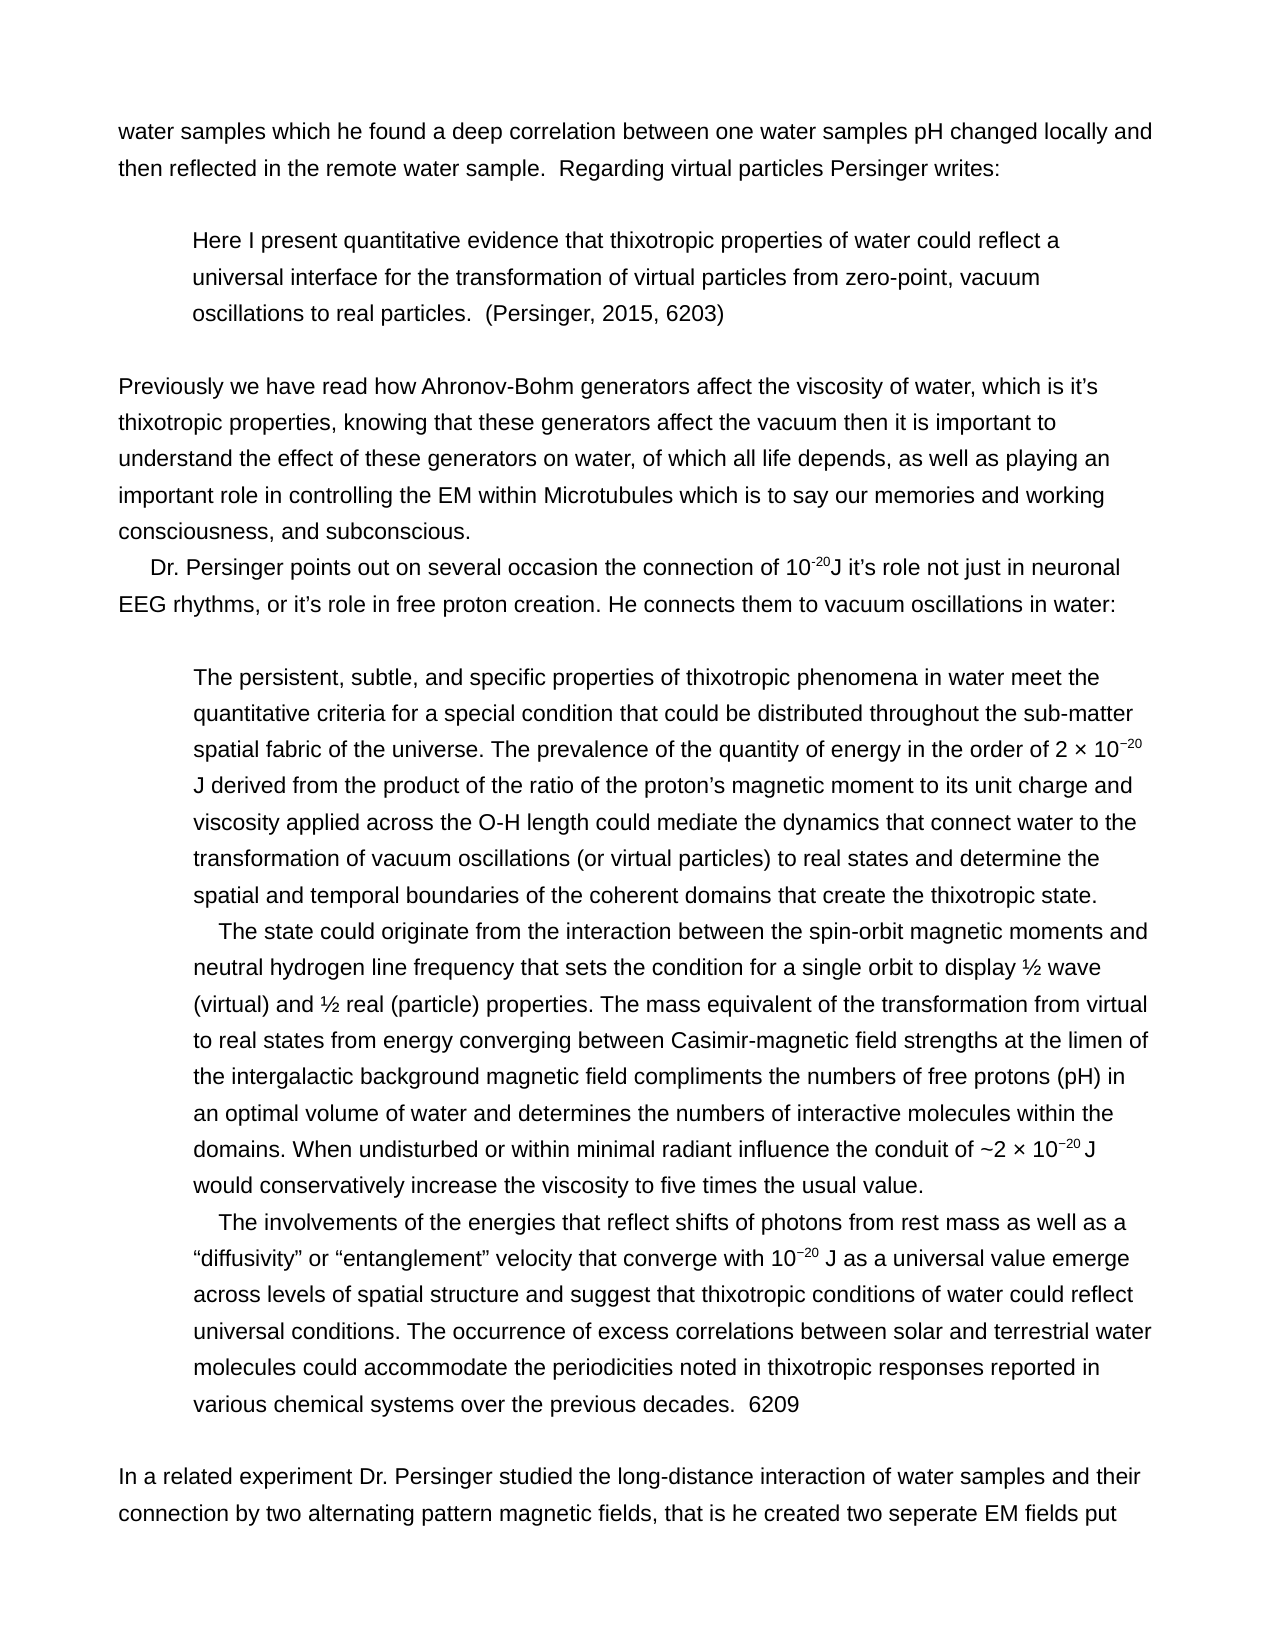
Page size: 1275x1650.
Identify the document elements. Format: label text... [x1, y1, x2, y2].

text Previously we have read how Ahronov-Bohm generators affect the viscosity of water, which is it’s thixotropic properties, knowing that these generators affect the vacuum then it is important to understand the effect of these generators on water, of which all life depends, as well as playing an important role in controlling the EM within Microtubules which is to say our memories and working consciousness, and subconscious. [118, 373, 1157, 544]
text The involvements of the energies that reflect shifts of photons from rest mass as well as a “diffusivity” or “entanglement” velocity that converge with 10−20 J as a universal value emerge across levels of spatial structure and suggest that thixotropic conditions of water could reflect universal conditions. The occurrence of excess correlations between solar and terrestrial water molecules could accommodate the periodicities noted in thixotropic responses reported in various chemical systems over the previous decades. 6209 [193, 1209, 1157, 1417]
text The state could originate from the interaction between the spin-orbit magnetic moments and neutral hydrogen line frequency that sets the condition for a single orbit to display ½ wave (virtual) and ½ real (particle) properties. The mass equivalent of the transformation from virtual to real states from energy converging between Casimir-magnetic field strengths at the limen of the intergalactic background magnetic field compliments the numbers of free protons (pH) in an optimal volume of water and determines the numbers of interactive molecules within the domains. When undisturbed or within minimal radiant influence the conduit of ~2 × 10−20 J would conservatively increase the viscosity to five times the usual value. [193, 918, 1157, 1199]
text water samples which he found a deep correlation between one water samples pH changed locally and then reflected in the remote water sample. Regarding virtual particles Persinger writes: [118, 118, 1157, 181]
text Dr. Persinger points out on several occasion the connection of 10-20J it’s role not just in neuronal EEG rhythms, or it’s role in free proton creation. He connects them to vacuum oscillations in water: [118, 554, 1157, 617]
text The persistent, subtle, and specific properties of thixotropic phenomena in water meet the quantitative criteria for a special condition that could be distributed throughout the sub-matter spatial fabric of the universe. The prevalence of the quantity of energy in the order of 2 × 10−20 J derived from the product of the ratio of the proton’s magnetic moment to its unit charge and viscosity applied across the O-H length could mediate the dynamics that connect water to the transformation of vacuum oscillations (or virtual particles) to real states and determine the spatial and temporal boundaries of the coherent domains that create the thixotropic state. [193, 663, 1157, 908]
text Here I present quantitative evidence that thixotropic properties of water could reflect a universal interface for the transformation of virtual particles from zero-point, vacuum oscillations to real particles. (Persinger, 2015, 6203) [192, 227, 1157, 326]
text In a related experiment Dr. Persinger studied the long-distance interaction of water samples and their connection by two alternating pattern magnetic fields, that is he created two seperate EM fields put [118, 1463, 1157, 1526]
